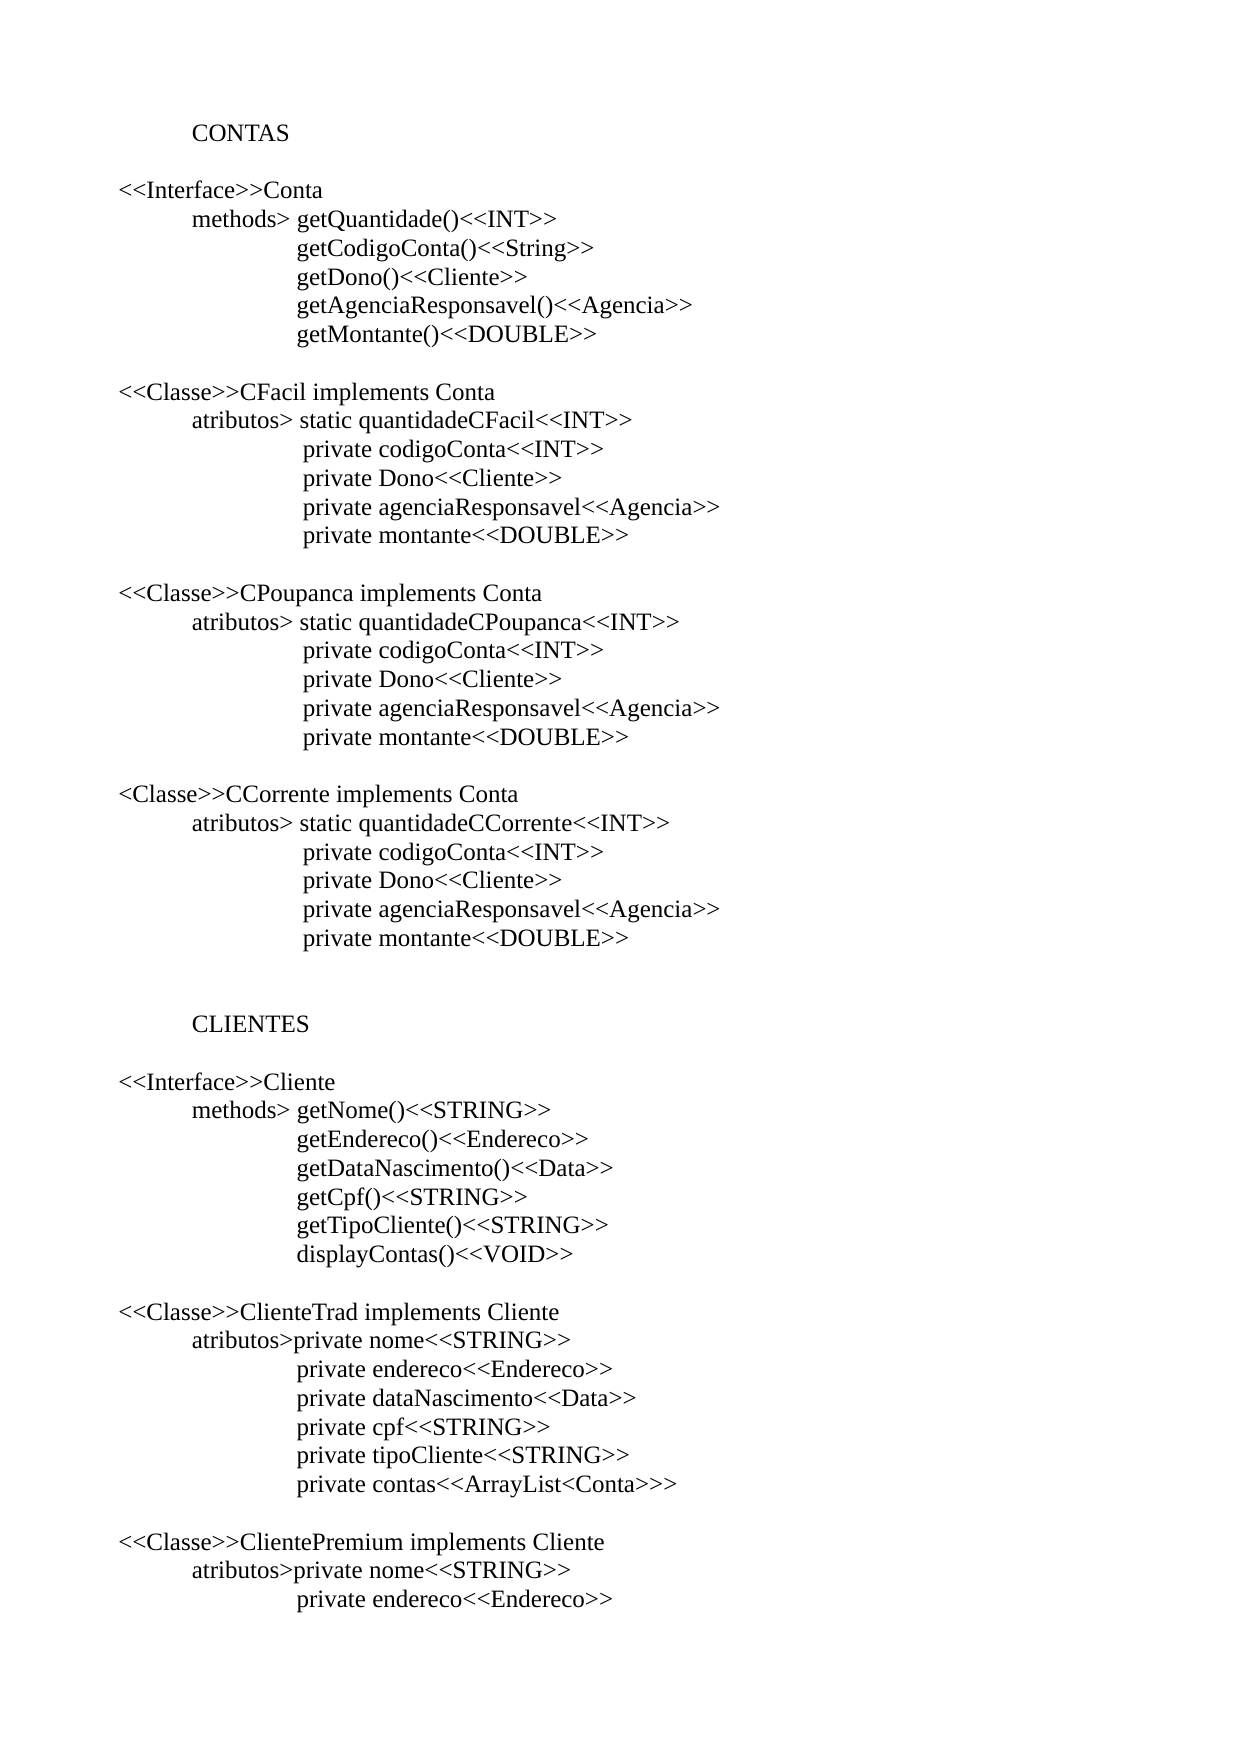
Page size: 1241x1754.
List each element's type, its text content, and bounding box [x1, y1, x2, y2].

text private cpf<<STRING>> [118, 1412, 1122, 1441]
text private endereco<<Endereco>> [118, 1354, 1122, 1383]
text private agenciaResponsavel<<Agencia>> [118, 492, 1122, 521]
text methods> getNome()<<STRING>> [118, 1096, 1122, 1124]
text <<Interface>>Cliente [118, 1067, 1122, 1096]
text private contas<<ArrayList<Conta>>> [118, 1469, 1122, 1498]
text private tipoCliente<<STRING>> [118, 1441, 1122, 1469]
text getMontante()<<DOUBLE>> [118, 319, 1122, 348]
text getCpf()<<STRING>> [118, 1182, 1122, 1211]
text atributos>private nome<<STRING>> [118, 1556, 1122, 1584]
text private montante<<DOUBLE>> [118, 722, 1122, 751]
text <Classe>>CCorrente implements Conta [118, 779, 1122, 808]
text private endereco<<Endereco>> [118, 1584, 1122, 1613]
text private Dono<<Cliente>> [118, 463, 1122, 492]
text private codigoConta<<INT>> [118, 434, 1122, 463]
text <<Interface>>Conta [118, 176, 1122, 204]
text <<Classe>>ClientePremium implements Cliente [118, 1527, 1122, 1556]
text private codigoConta<<INT>> [118, 636, 1122, 664]
text getTipoCliente()<<STRING>> [118, 1211, 1122, 1239]
text private montante<<DOUBLE>> [118, 923, 1122, 952]
text atributos> static quantidadeCCorrente<<INT>> [118, 808, 1122, 837]
text methods> getQuantidade()<<INT>> [118, 204, 1122, 233]
text atributos>private nome<<STRING>> [118, 1326, 1122, 1354]
text private montante<<DOUBLE>> [118, 521, 1122, 549]
text <<Classe>>ClienteTrad implements Cliente [118, 1297, 1122, 1326]
text getDataNascimento()<<Data>> [118, 1153, 1122, 1182]
text <<Classe>>CFacil implements Conta [118, 377, 1122, 406]
text private codigoConta<<INT>> [118, 837, 1122, 866]
text CLIENTES [118, 1009, 1122, 1038]
text private dataNascimento<<Data>> [118, 1383, 1122, 1412]
text getCodigoConta()<<String>> [118, 233, 1122, 262]
text <<Classe>>CPoupanca implements Conta [118, 578, 1122, 607]
text getAgenciaResponsavel()<<Agencia>> [118, 291, 1122, 319]
text displayContas()<<VOID>> [118, 1239, 1122, 1268]
text atributos> static quantidadeCFacil<<INT>> [118, 406, 1122, 434]
text getEndereco()<<Endereco>> [118, 1124, 1122, 1153]
text CONTAS [118, 118, 1122, 147]
text private Dono<<Cliente>> [118, 866, 1122, 894]
text private Dono<<Cliente>> [118, 664, 1122, 693]
text private agenciaResponsavel<<Agencia>> [118, 693, 1122, 722]
text atributos> static quantidadeCPoupanca<<INT>> [118, 607, 1122, 636]
text getDono()<<Cliente>> [118, 262, 1122, 291]
text private agenciaResponsavel<<Agencia>> [118, 894, 1122, 923]
